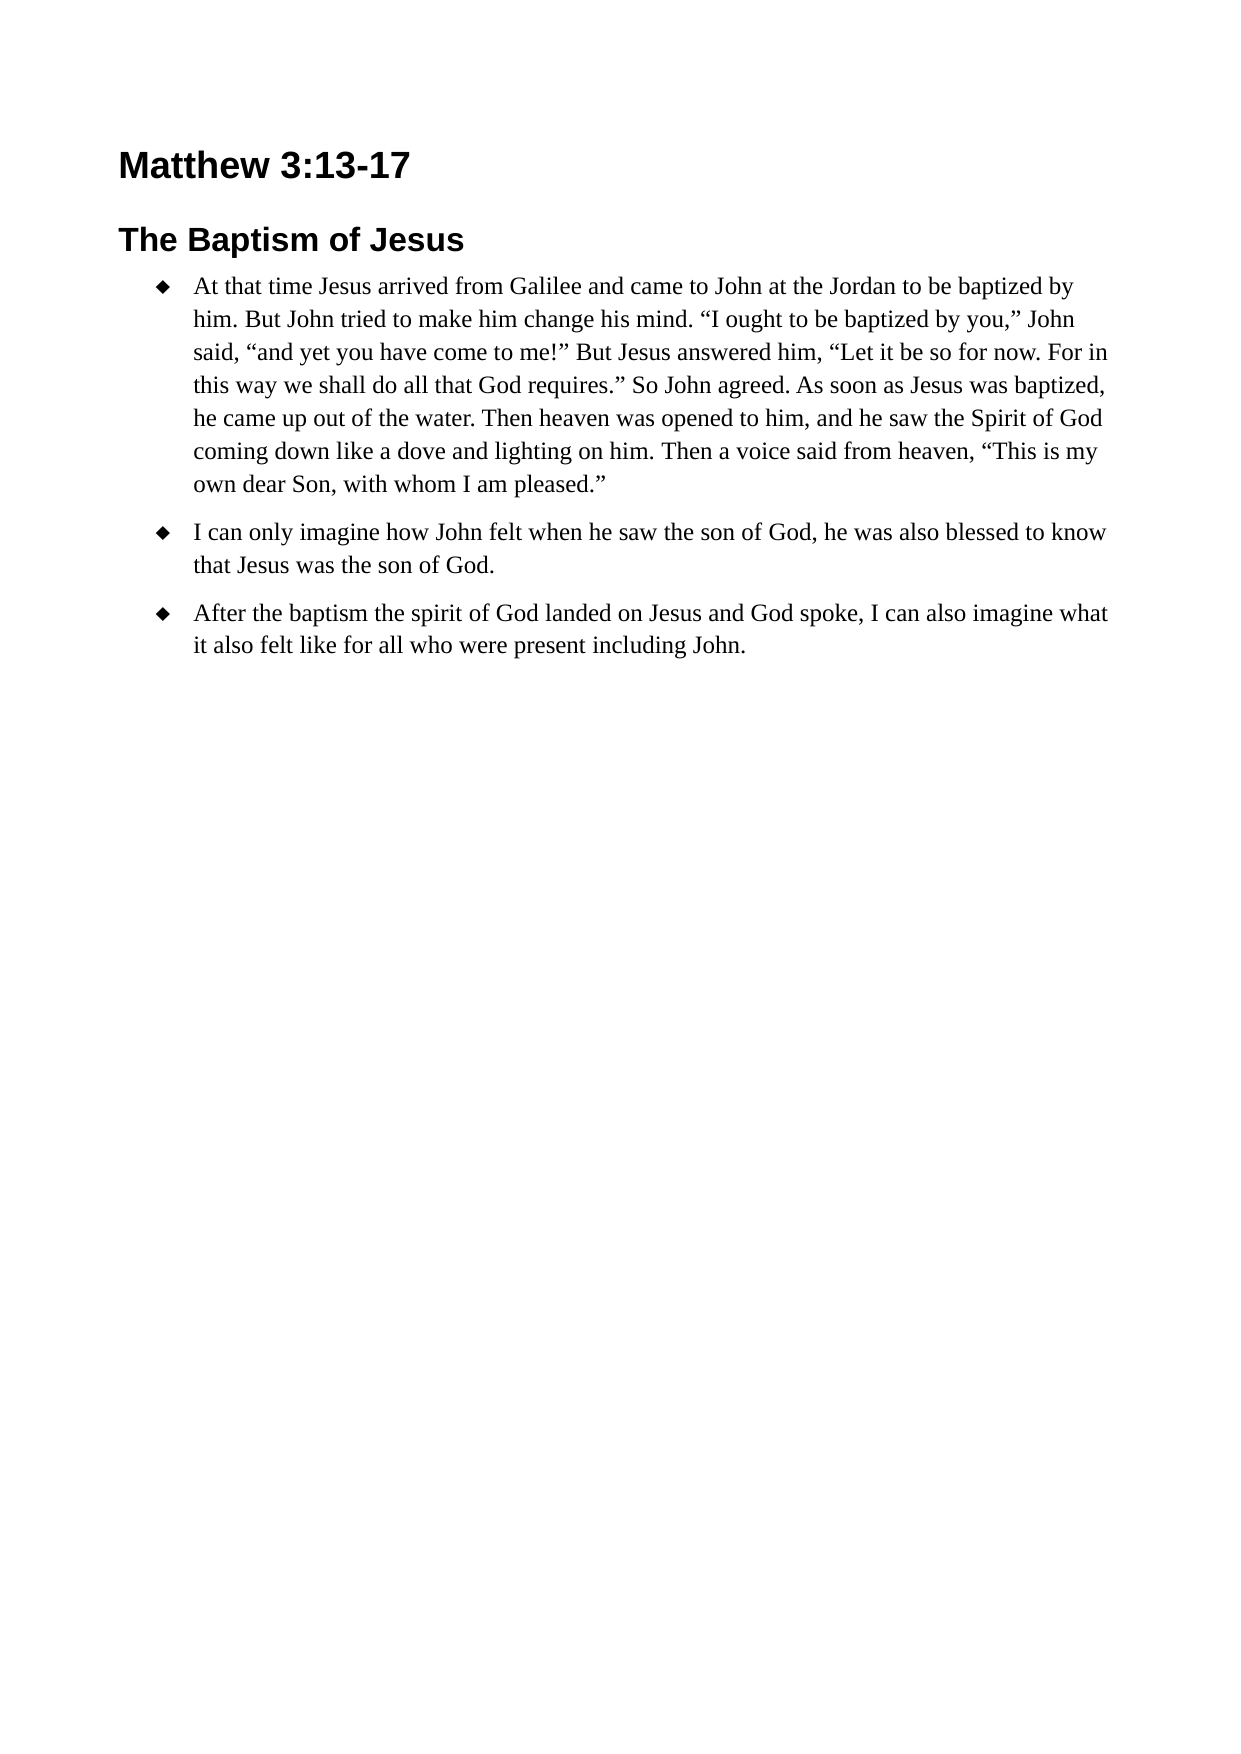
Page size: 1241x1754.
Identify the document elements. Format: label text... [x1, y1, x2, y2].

list I can only imagine how John felt when he saw the son of God, he was also blessed to know that Jesus was the son of God. [156, 517, 1122, 579]
subtitle Matthew 3:13-17 [118, 143, 1122, 187]
subtitle The Baptism of Jesus [118, 220, 1122, 259]
list At that time Jesus arrived from Galilee and came to John at the Jordan to be baptized by him. But John tried to make him change his mind. “I ought to be baptized by you,” John said, “and yet you have come to me!” But Jesus answered him, “Let it be so for now. For in this way we shall do all that God requires.” So John agreed. As soon as Jesus was baptized, he came up out of the water. Then heaven was opened to him, and he saw the Spirit of God coming down like a dove and lighting on him. Then a voice said from heaven, “This is my own dear Son, with whom I am pleased.” [156, 271, 1122, 498]
list After the baptism the spirit of God landed on Jesus and God spoke, I can also imagine what it also felt like for all who were present including John. [156, 598, 1122, 659]
